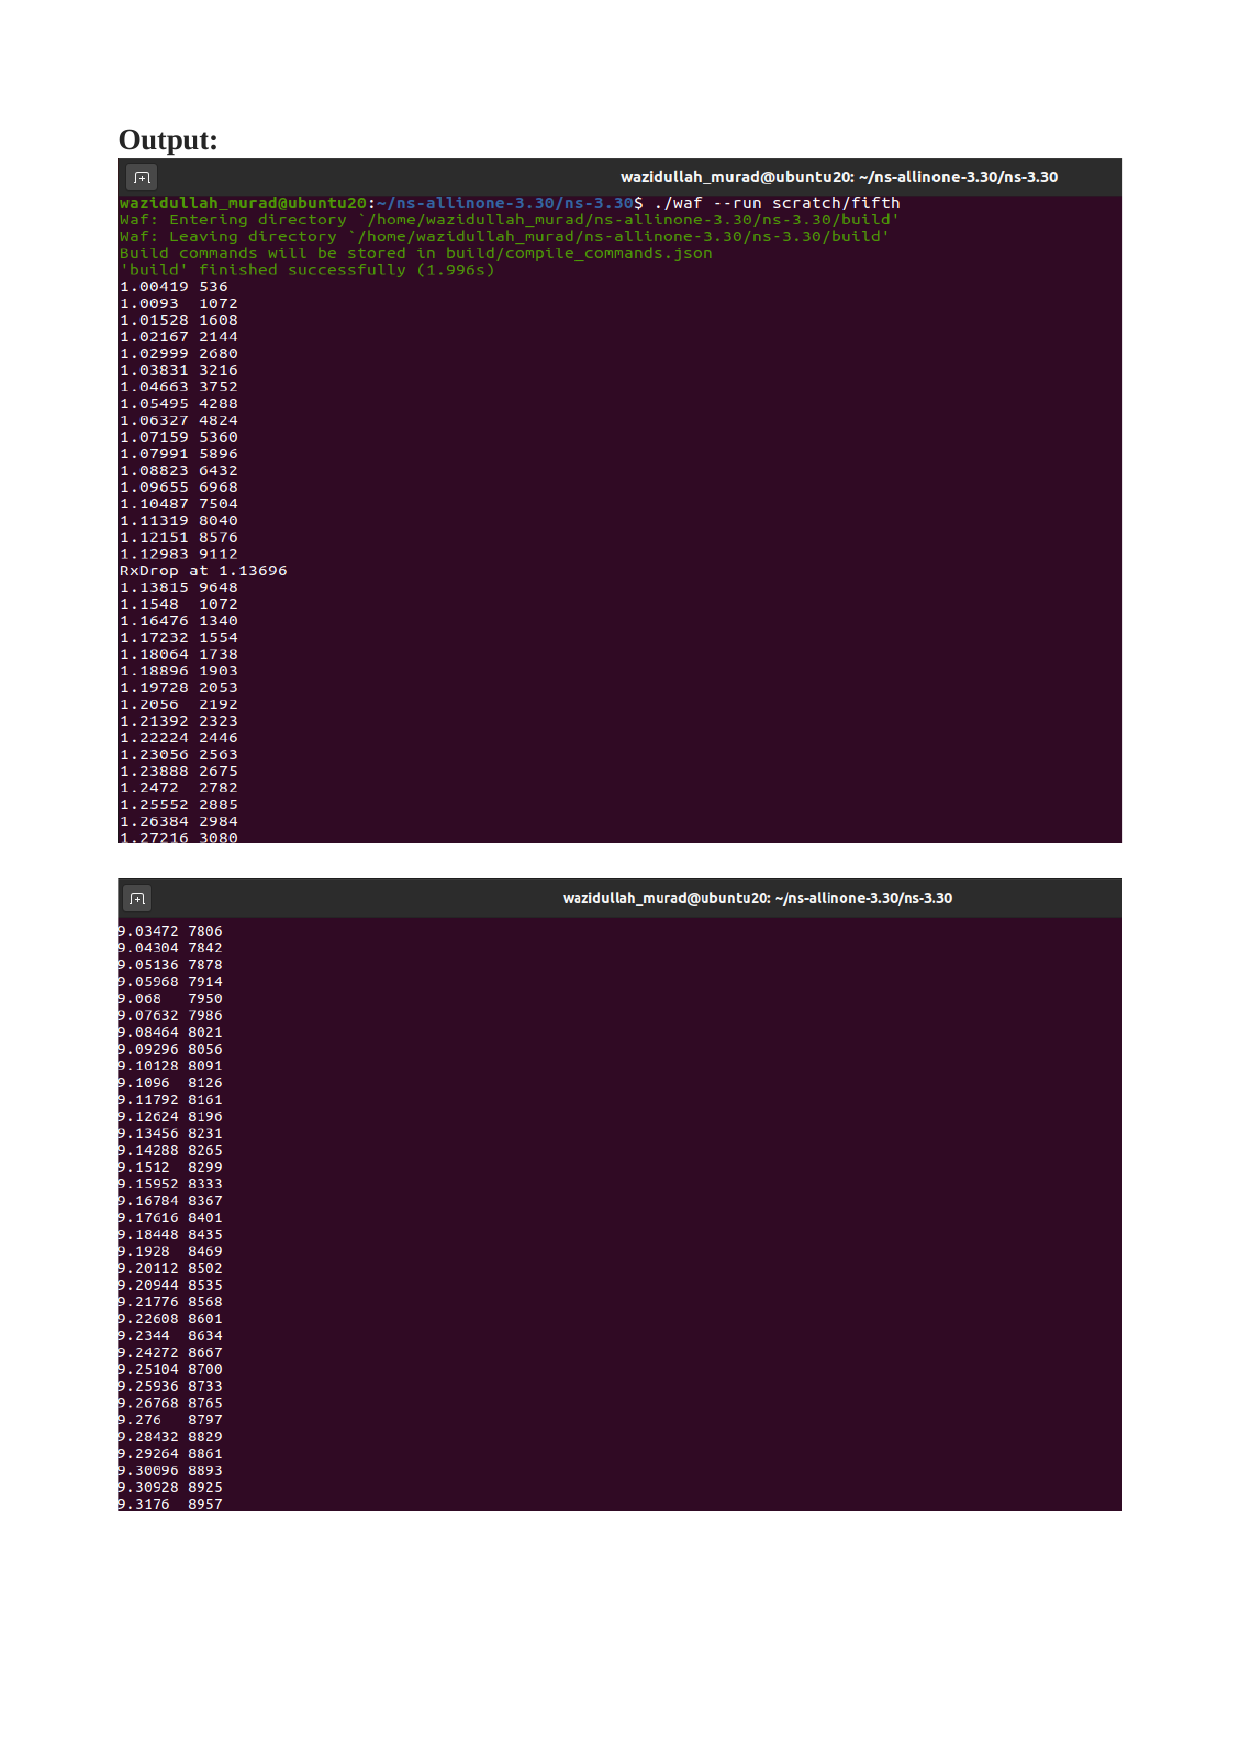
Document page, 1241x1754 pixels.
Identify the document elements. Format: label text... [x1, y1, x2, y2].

picture [118, 878, 1122, 1511]
text Output: [118, 118, 1122, 156]
picture [118, 158, 1123, 843]
